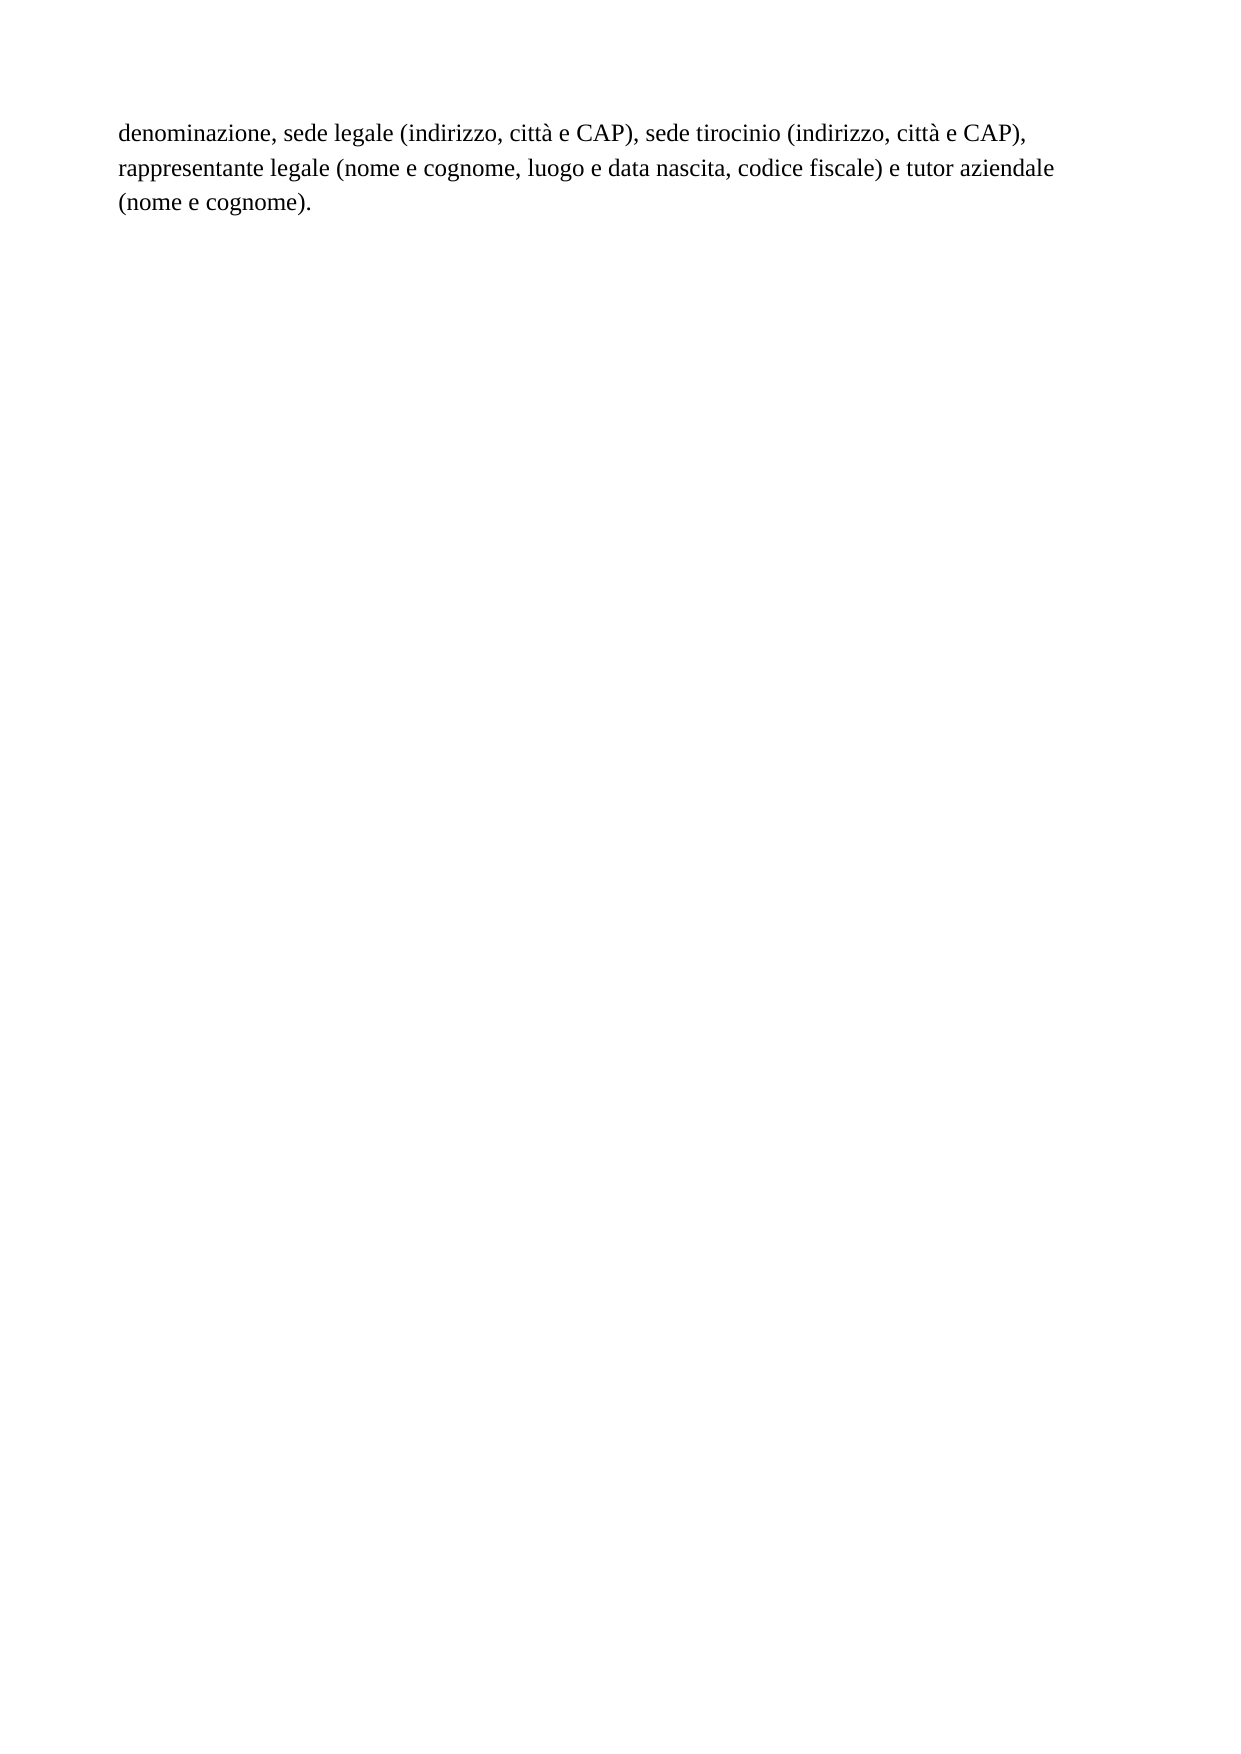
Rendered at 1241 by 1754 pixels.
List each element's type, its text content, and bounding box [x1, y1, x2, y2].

text denominazione, sede legale (indirizzo, città e CAP), sede tirocinio (indirizzo, città e CAP), rappresentante legale (nome e cognome, luogo e data nascita, codice fiscale) e tutor aziendale (nome e cognome). [118, 118, 1122, 216]
